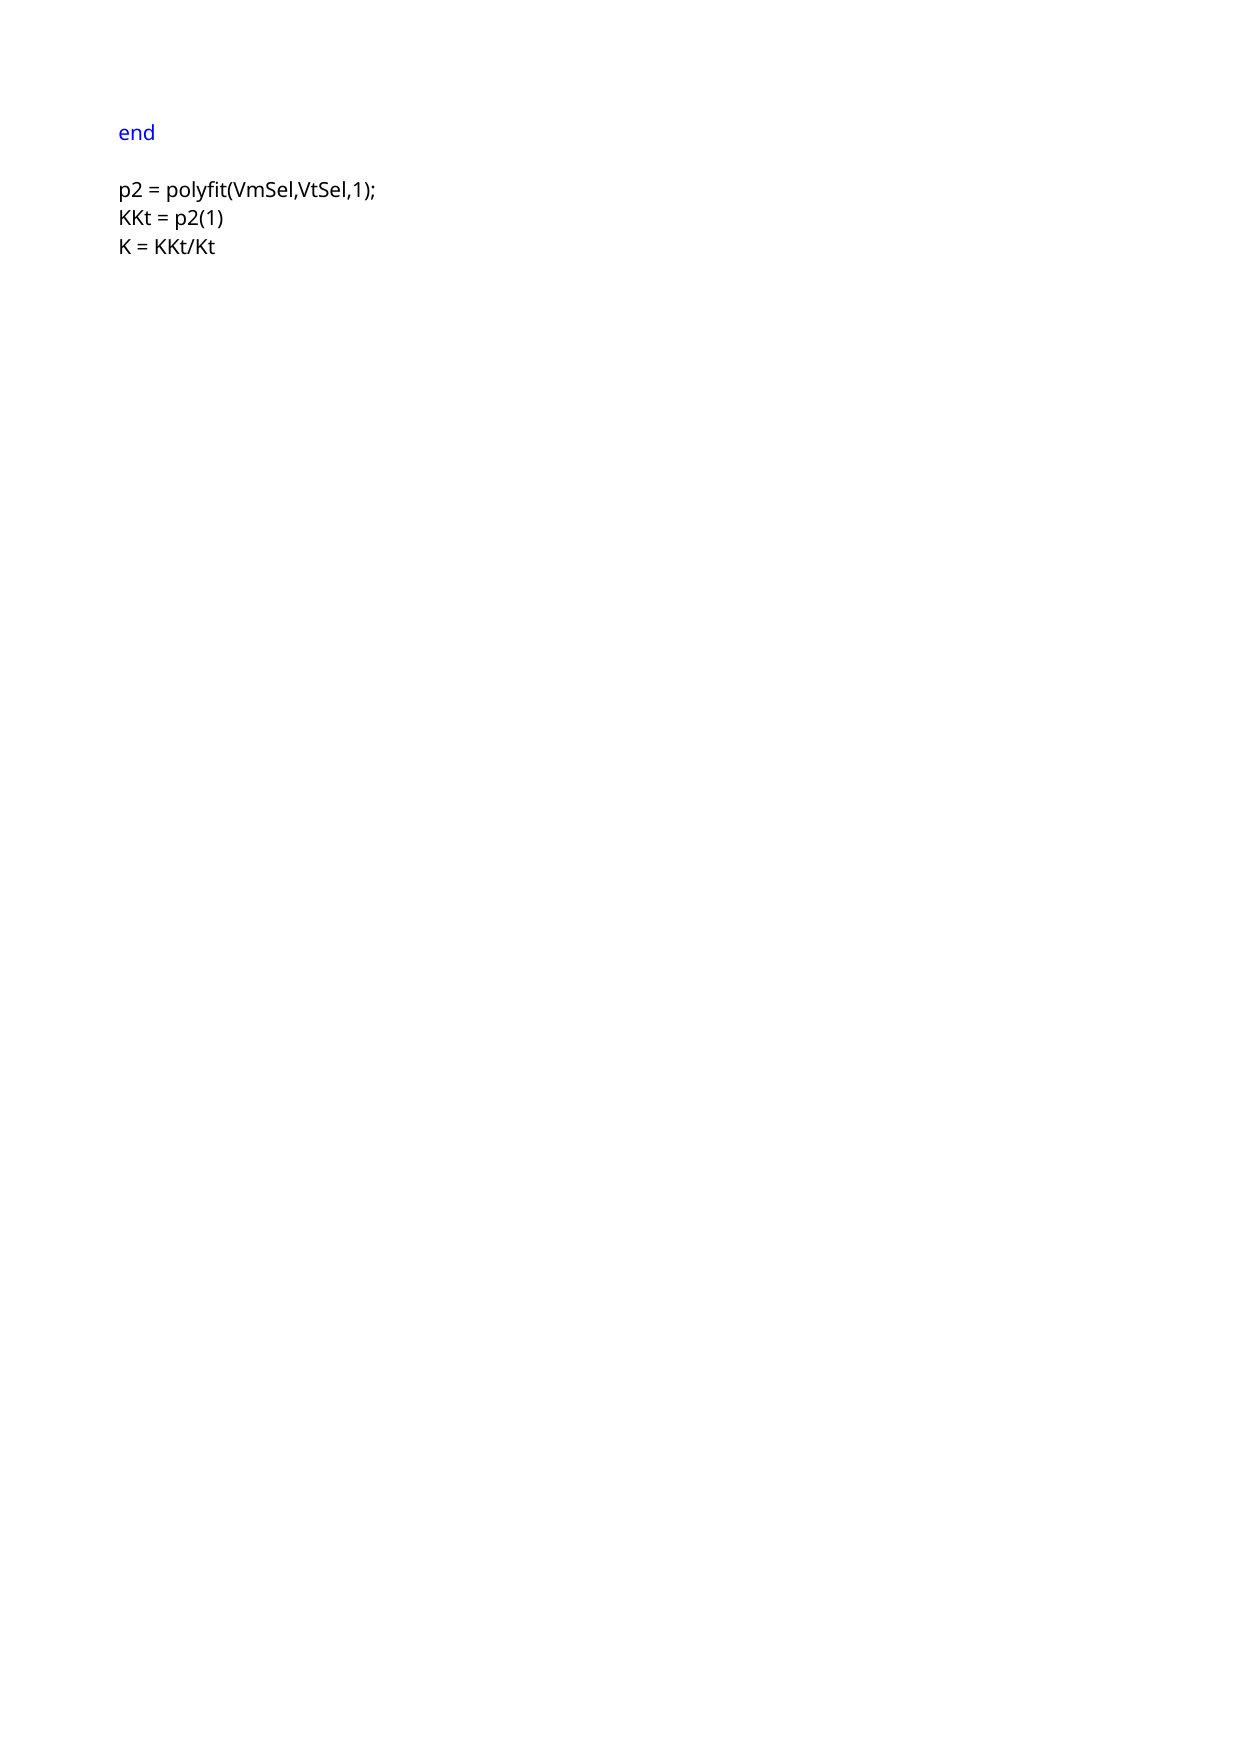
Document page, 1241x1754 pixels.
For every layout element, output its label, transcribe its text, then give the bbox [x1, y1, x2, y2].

text p2 = polyfit(VmSel,VtSel,1); [118, 175, 1122, 203]
text end [118, 118, 1122, 147]
text KKt = p2(1) [118, 203, 1122, 232]
text K = KKt/Kt [118, 232, 1122, 260]
